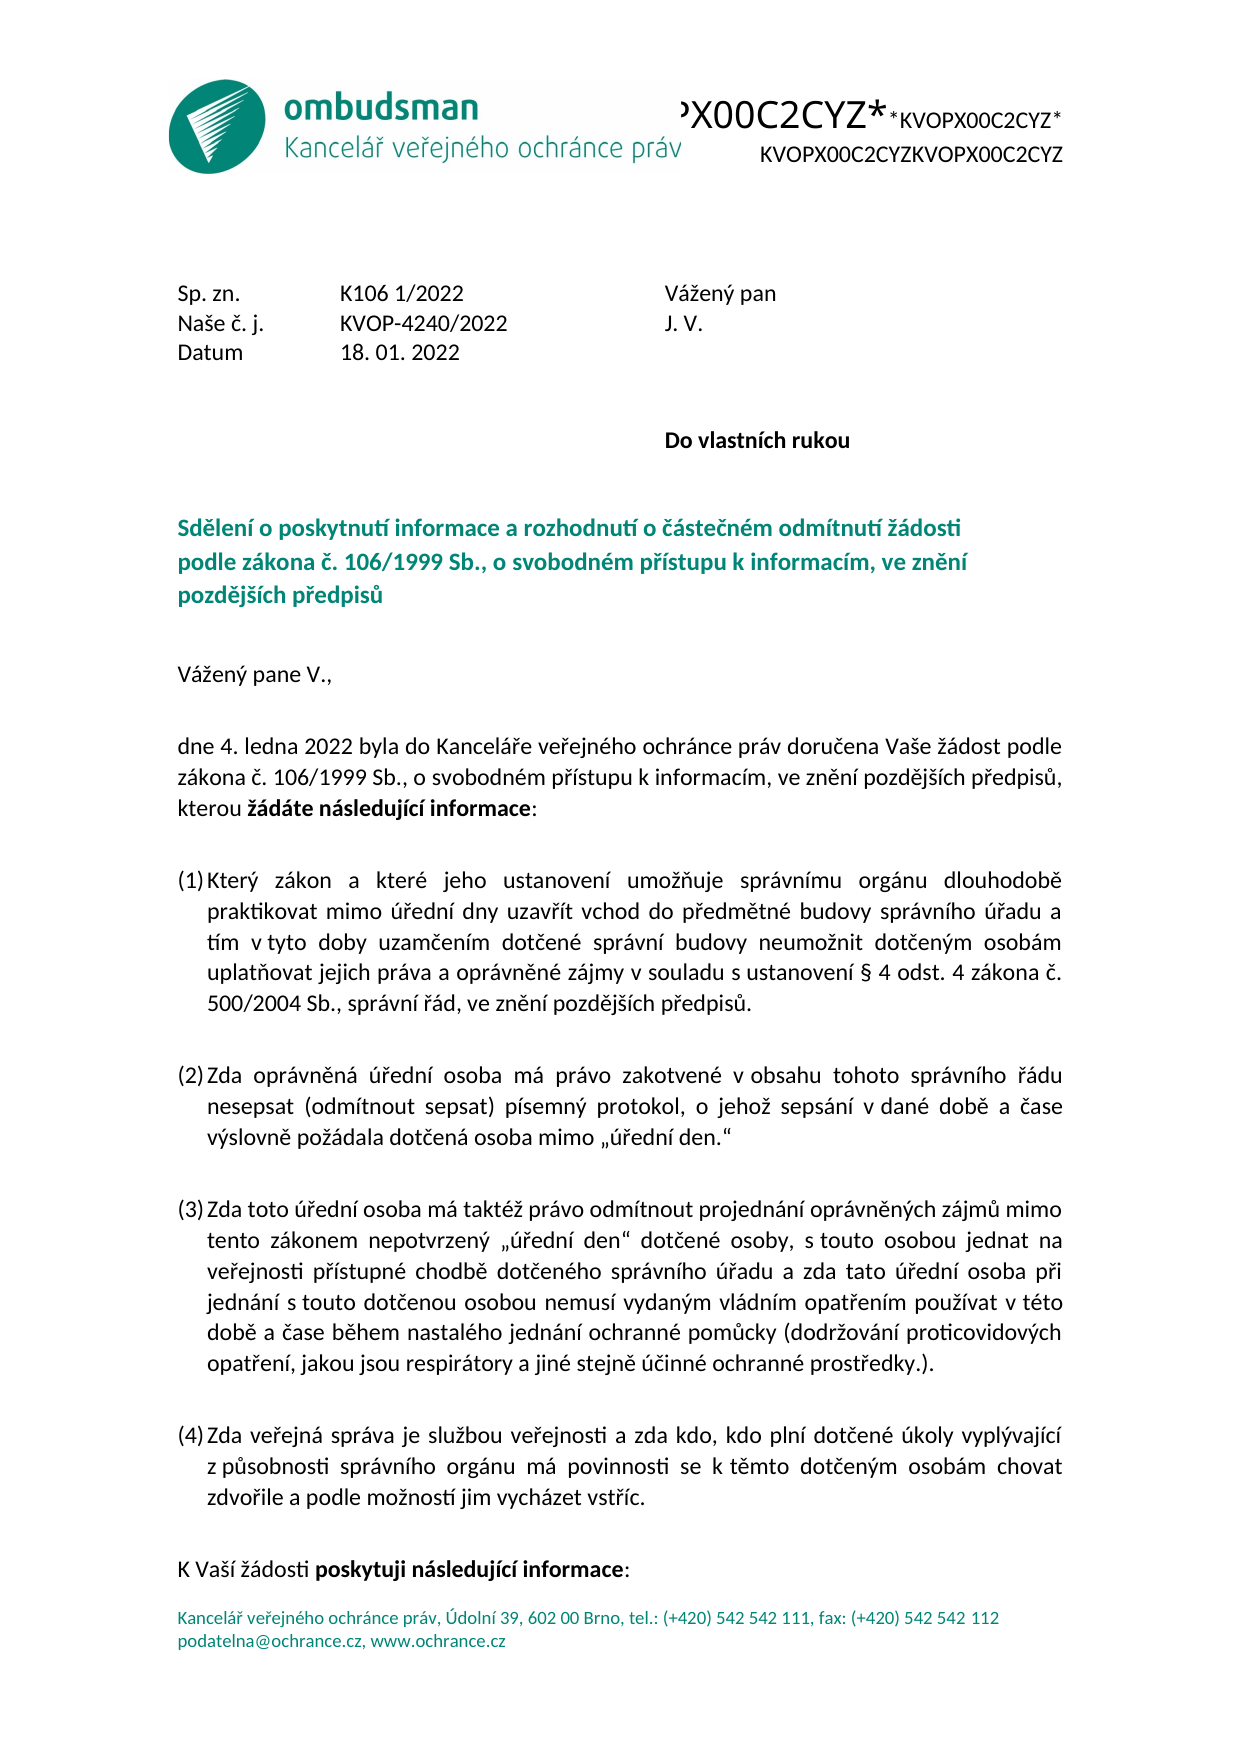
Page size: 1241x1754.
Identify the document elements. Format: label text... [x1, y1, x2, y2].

list Který zákon a které jeho ustanovení umožňuje správnímu orgánu dlouhodobě praktikovat mimo úřední dny uzavřít vchod do předmětné budovy správního úřadu a tím v tyto doby uzamčením dotčené správní budovy neumožnit dotčeným osobám uplatňovat jejich práva a oprávněné zájmy v souladu s ustanovení § 4 odst. 4 zákona č. 500/2004 Sb., správní řád, ve znění pozdějších předpisů. [177, 865, 1063, 1017]
table_header K106 1/2022 KVOP-4240/2022 18. 01. 2022 [340, 220, 664, 513]
subtitle Sdělení o poskytnutí informace a rozhodnutí o částečném odmítnutí žádosti podle zákona č. 106/1999 Sb., o svobodném přístupu k informacím, ve znění pozdějších předpisů [177, 513, 1063, 610]
list Zda veřejná správa je službou veřejnosti a zda kdo, kdo plní dotčené úkoly vyplývající z působnosti správního orgánu má povinnosti se k těmto dotčeným osobám chovat zdvořile a podle možností jim vycházet vstříc. [177, 1421, 1063, 1511]
table_header Vážený pan J. V. Do vlastních rukou [665, 220, 1085, 513]
text Vážený pane V., [177, 659, 1063, 688]
list Zda toto úřední osoba má taktéž právo odmítnout projednání oprávněných zájmů mimo tento zákonem nepotvrzený „úřední den“ dotčené osoby, s touto osobou jednat na veřejnosti přístupné chodbě dotčeného správního úřadu a zda tato úřední osoba při jednání s touto dotčenou osobou nemusí vydaným vládním opatřením používat v této době a čase během nastalého jednání ochranné pomůcky (dodržování proticovidových opatření, jakou jsou respirátory a jiné stejně účinné ochranné prostředky.). [177, 1194, 1063, 1377]
text dne 4. ledna 2022 byla do Kanceláře veřejného ochránce práv doručena Vaše žádost podle zákona č. 106/1999 Sb., o svobodném přístupu k informacím, ve znění pozdějších předpisů, kterou žádáte následující informace: [177, 731, 1063, 822]
text K Vaší žádosti poskytuji následující informace: [177, 1554, 1063, 1584]
table_header Sp. zn. Naše č. j. Datum [177, 220, 340, 513]
list Zda oprávněná úřední osoba má právo zakotvené v obsahu tohoto správního řádu nesepsat (odmítnout sepsat) písemný protokol, o jehož sepsání v dané době a čase výslovně požádala dotčená osoba mimo „úřední den.“ [177, 1061, 1063, 1151]
